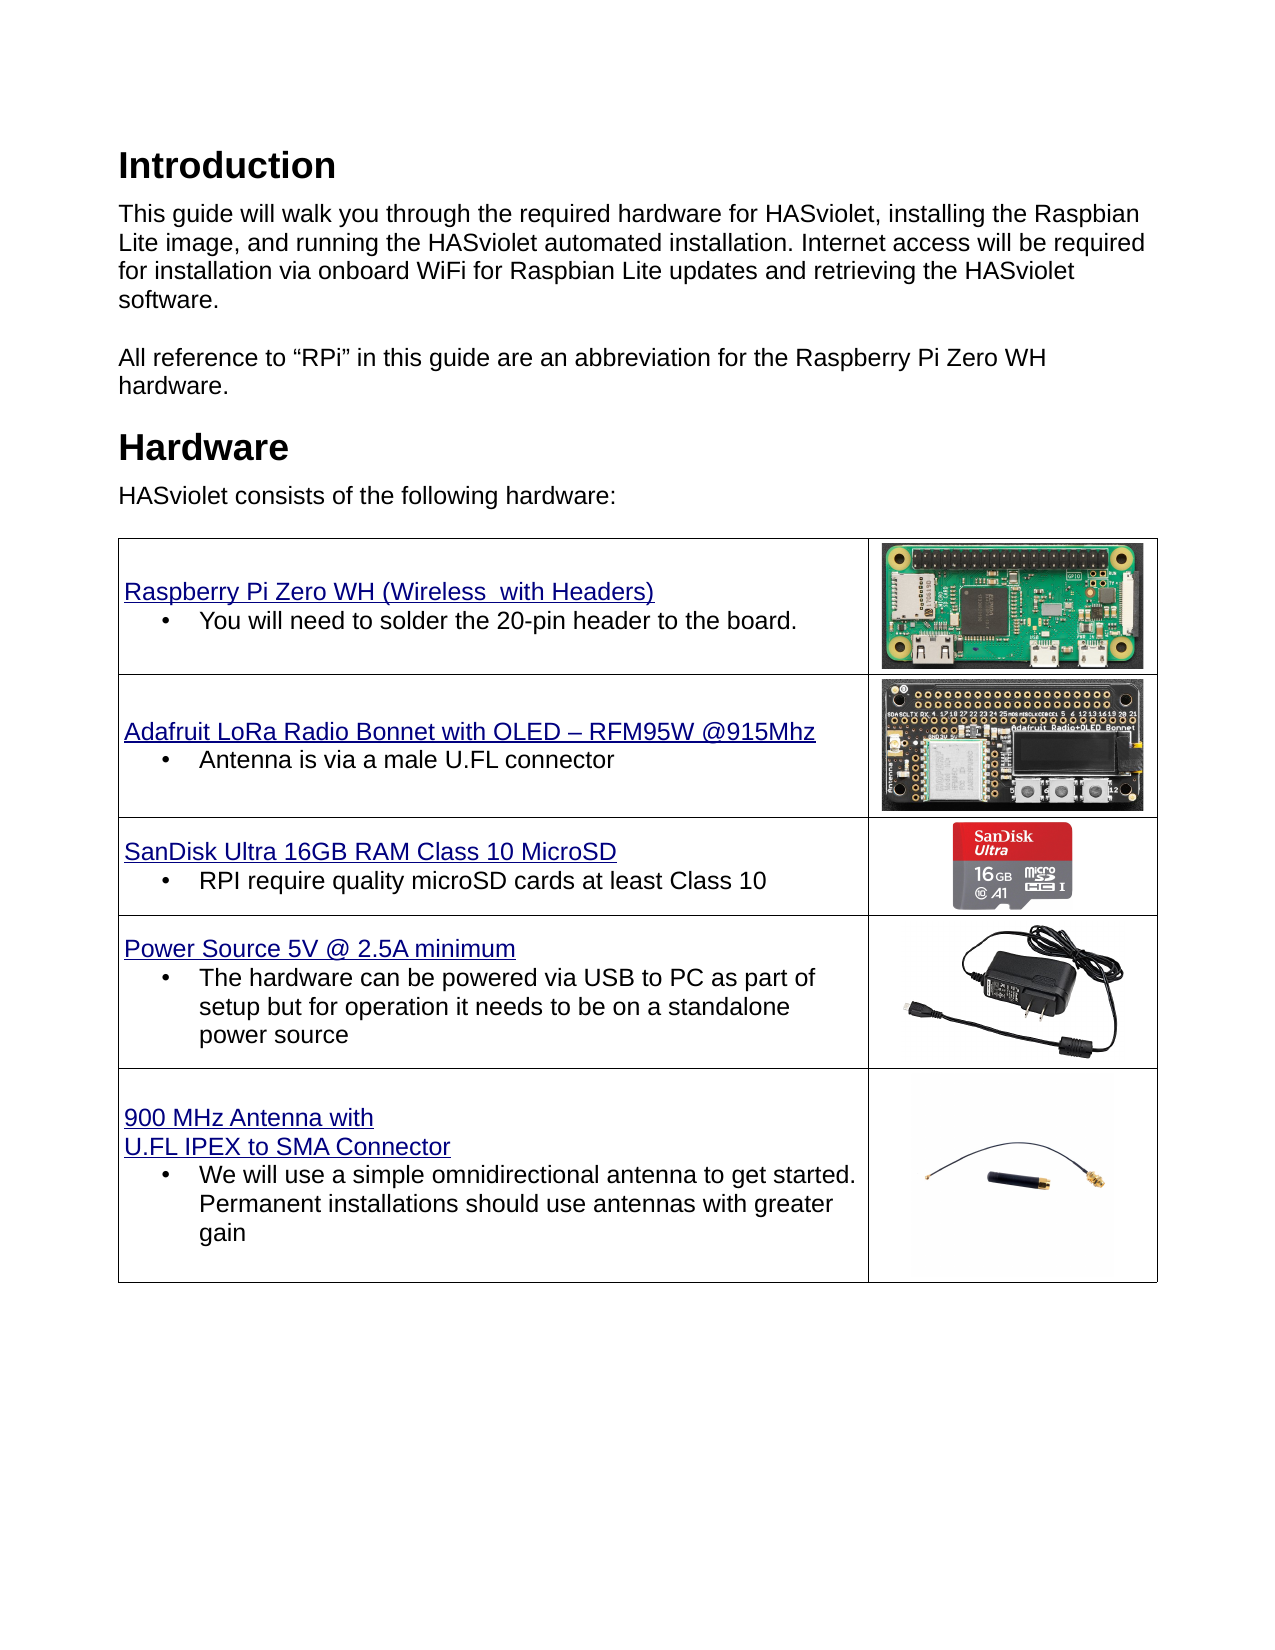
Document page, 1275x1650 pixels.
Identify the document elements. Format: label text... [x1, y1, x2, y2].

table_cell SanDisk Ultra 16GB RAM Class 10 MicroSD RPI require quality microSD cards at least Class 10 [119, 818, 868, 915]
table_cell Power Source 5V @ 2.5A minimum The hardware can be powered via USB to PC as part of setup but for operation it needs to be on a standalone power source [119, 916, 868, 1068]
subtitle Introduction [118, 143, 1157, 186]
table_cell [869, 818, 1157, 915]
table_cell [869, 1069, 1157, 1282]
table_cell Adafruit LoRa Radio Bonnet with OLED – RFM95W @915Mhz Antenna is via a male U.FL connector [119, 675, 868, 817]
text HASviolet consists of the following hardware: [118, 481, 1157, 509]
text This guide will walk you through the required hardware for HASviolet, installing the Raspbian Lite image, and running the HASviolet automated installation. Internet access will be required for installation via onboard WiFi for Raspbian Lite updates and retrieving the HASviolet software. [118, 199, 1157, 314]
text All reference to “RPi” in this guide are an abbreviation for the Raspberry Pi Zero WH hardware. [118, 342, 1157, 400]
table_cell [869, 675, 1157, 817]
subtitle Hardware [118, 425, 1157, 468]
picture [881, 679, 1144, 811]
picture [911, 1073, 1114, 1277]
table_header Raspberry Pi Zero WH (Wireless with Headers) You will need to solder the 20-pin header to the board. [119, 539, 868, 674]
table_header [869, 539, 1157, 674]
picture [901, 921, 1125, 1062]
table_cell [869, 916, 1157, 1068]
table_cell 900 MHz Antenna with U.FL IPEX to SMA Connector We will use a simple omnidirectional antenna to get started. Permanent installations should use antennas with greater gain [119, 1069, 868, 1282]
picture [952, 822, 1073, 910]
picture [881, 543, 1144, 669]
